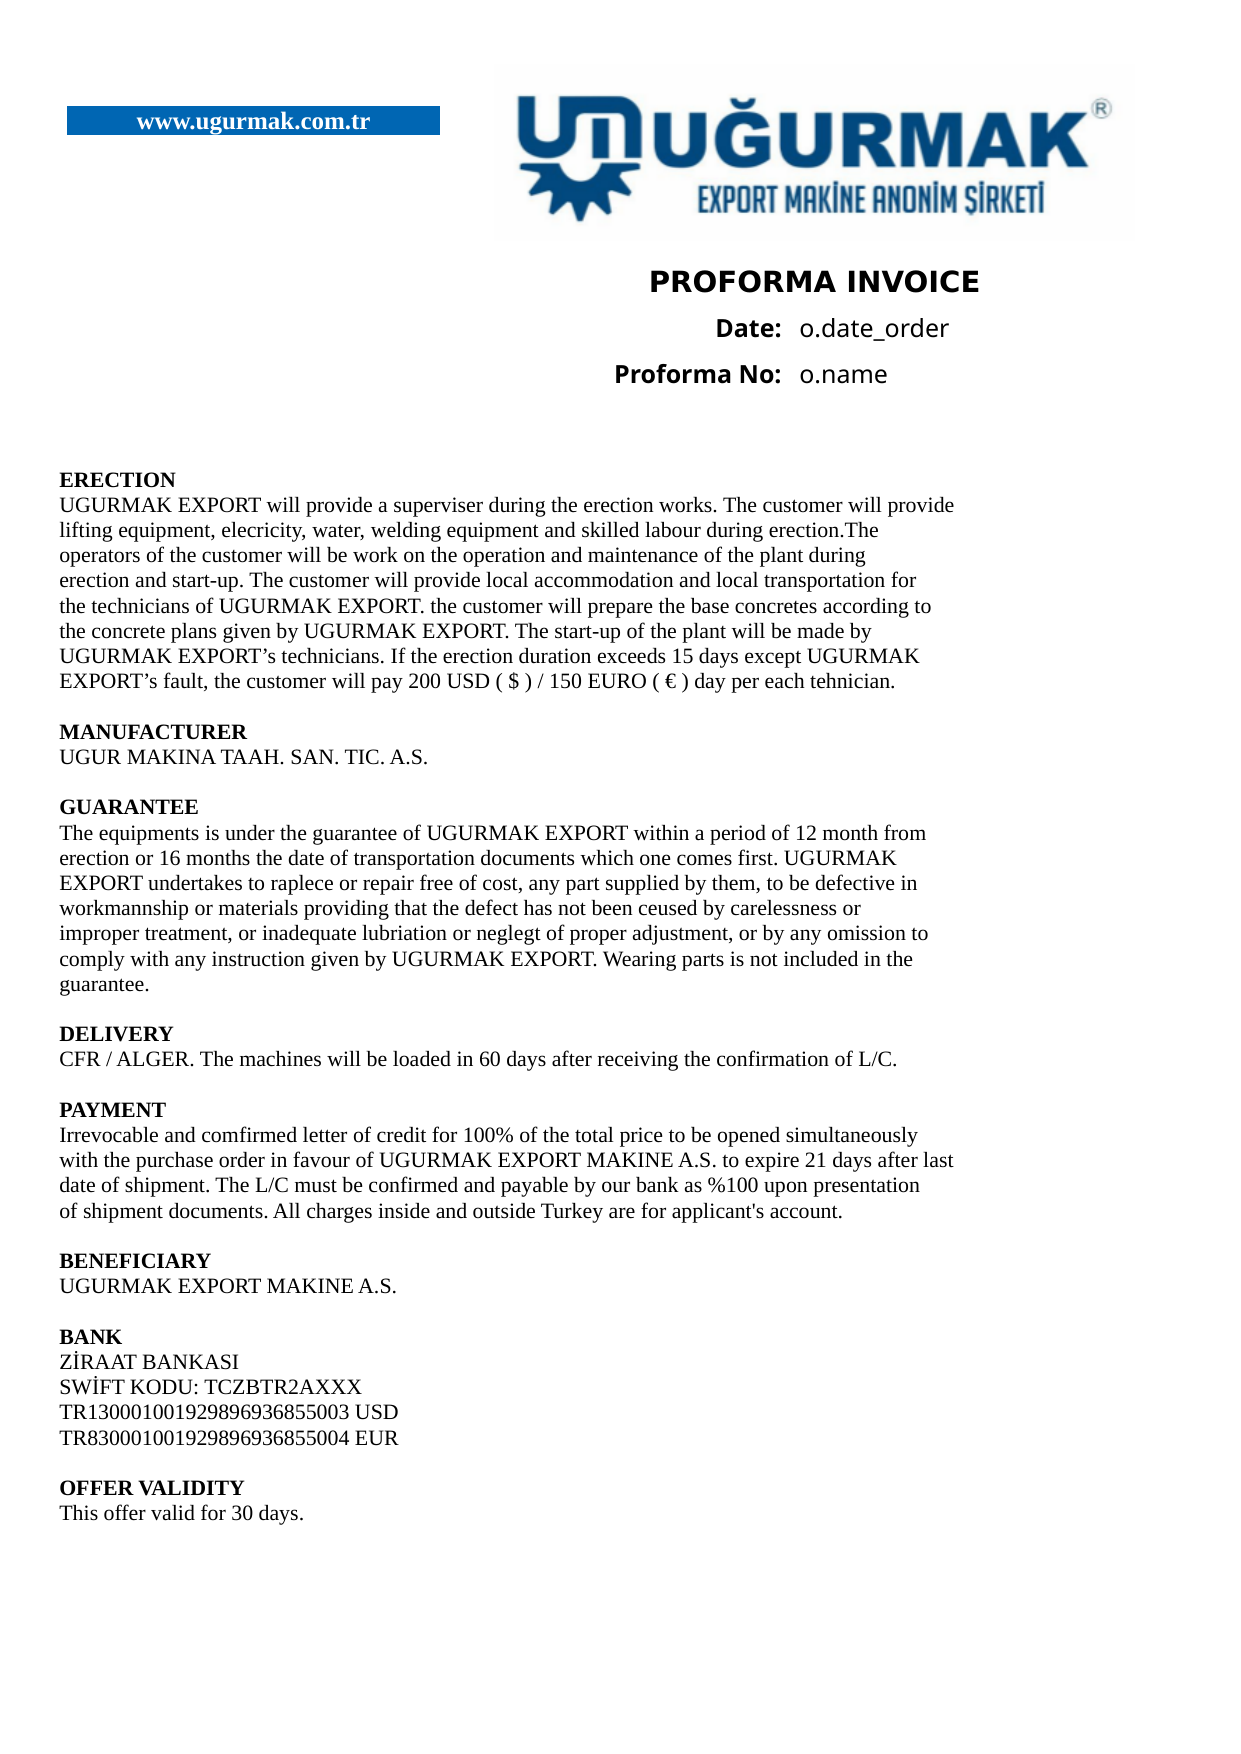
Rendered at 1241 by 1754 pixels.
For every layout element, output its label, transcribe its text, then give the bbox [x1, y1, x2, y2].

text UGUR MAKINA TAAH. SAN. TIC. A.S. [59, 744, 1181, 769]
text workmannship or materials providing that the defect has not been ceused by carelessness or [59, 895, 1181, 920]
text ERECTION [59, 467, 1181, 492]
text UGURMAK EXPORT’s technicians. If the erection duration exceeds 15 days except UGURMAK [59, 643, 1181, 668]
text BENEFICIARY [59, 1248, 1181, 1273]
text OFFER VALIDITY [59, 1475, 1181, 1500]
text GUARANTEE [59, 794, 1181, 819]
text TR130001001929896936855003 USD [59, 1399, 1181, 1424]
picture [493, 64, 1136, 241]
text SWİFT KODU: TCZBTR2AXXX [59, 1374, 1181, 1399]
text UGURMAK EXPORT MAKINE A.S. [59, 1273, 1181, 1298]
text EXPORT undertakes to raplece or repair free of cost, any part supplied by them, to be defective in [59, 870, 1181, 895]
text DELIVERY [59, 1021, 1181, 1046]
text operators of the customer will be work on the operation and maintenance of the plant during [59, 542, 1181, 567]
text PAYMENT [59, 1097, 1181, 1122]
text Irrevocable and comfirmed letter of credit for 100% of the total price to be opened simultaneously [59, 1122, 1181, 1147]
text lifting equipment, elecricity, water, welding equipment and skilled labour during erection.The [59, 517, 1181, 542]
text CFR / ALGER. The machines will be loaded in 60 days after receiving the confirmation of L/C. [59, 1046, 1181, 1072]
text date of shipment. The L/C must be confirmed and payable by our bank as %100 upon presentation [59, 1172, 1181, 1198]
text erection and start-up. The customer will provide local accommodation and local transportation for [59, 567, 1181, 593]
text guarantee. [59, 971, 1181, 996]
text BANK [59, 1324, 1181, 1349]
text TR830001001929896936855004 EUR [59, 1424, 1181, 1450]
text of shipment documents. All charges inside and outside Turkey are for applicant's account. [59, 1198, 1181, 1223]
text the concrete plans given by UGURMAK EXPORT. The start-up of the plant will be made by [59, 618, 1181, 643]
text EXPORT’s fault, the customer will pay 200 USD ( $ ) / 150 EURO ( € ) day per each tehnician. [59, 668, 1181, 693]
text comply with any instruction given by UGURMAK EXPORT. Wearing parts is not included in the [59, 946, 1181, 971]
text improper treatment, or inadequate lubriation or neglegt of proper adjustment, or by any omission to [59, 920, 1181, 946]
text UGURMAK EXPORT will provide a superviser during the erection works. The customer will provide [59, 492, 1181, 517]
text erection or 16 months the date of transportation documents which one comes first. UGURMAK [59, 845, 1181, 870]
text with the purchase order in favour of UGURMAK EXPORT MAKINE A.S. to expire 21 days after last [59, 1147, 1181, 1172]
text ZİRAAT BANKASI [59, 1349, 1181, 1374]
text The equipments is under the guarantee of UGURMAK EXPORT within a period of 12 month from [59, 819, 1181, 845]
text MANUFACTURER [59, 719, 1181, 744]
text This offer valid for 30 days. [59, 1500, 1181, 1525]
text the technicians of UGURMAK EXPORT. the customer will prepare the base concretes according to [59, 593, 1181, 618]
